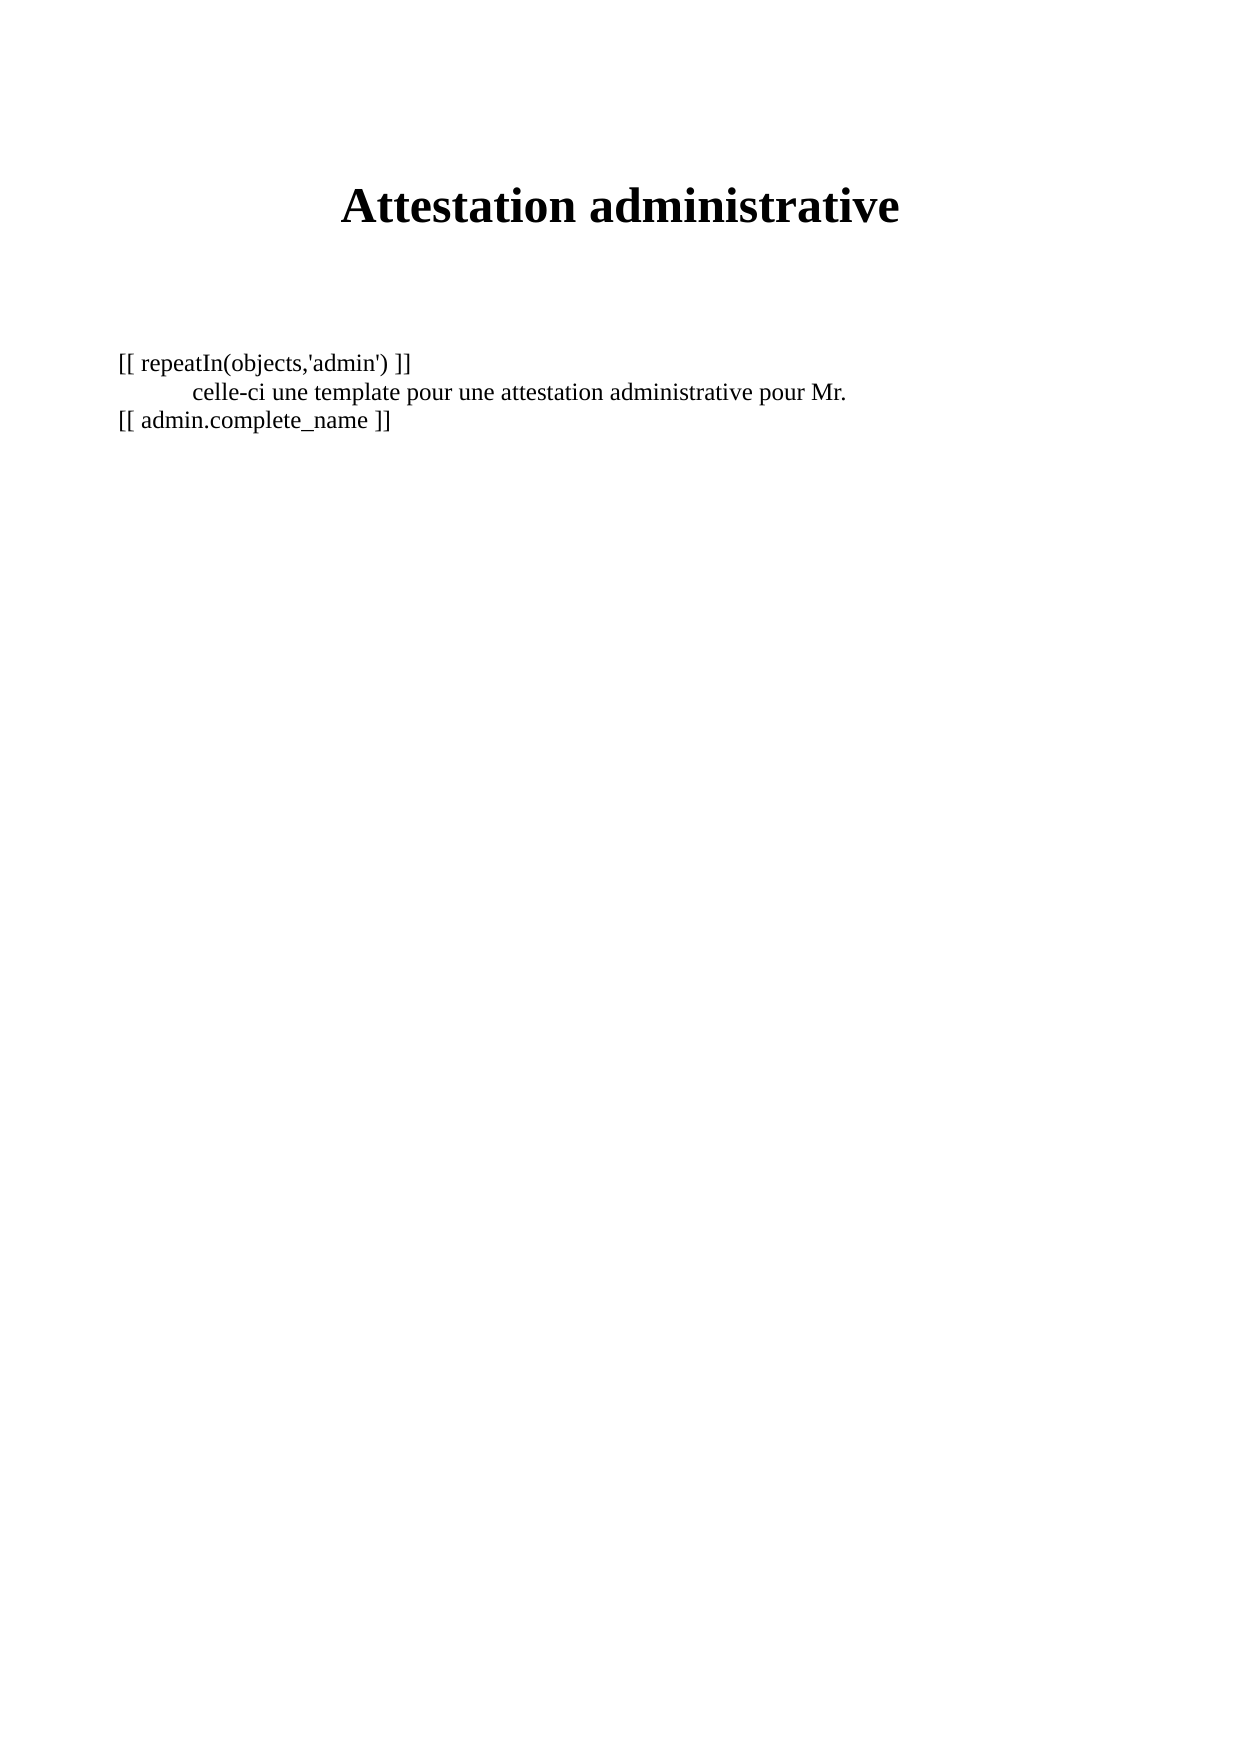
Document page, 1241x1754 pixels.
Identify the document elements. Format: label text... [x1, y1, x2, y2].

text Attestation administrative [118, 176, 1122, 233]
text celle-ci une template pour une attestation administrative pour Mr. [[ admin.complete_name ]] [118, 377, 1122, 434]
text [[ repeatIn(objects,'admin') ]] [118, 348, 1122, 377]
